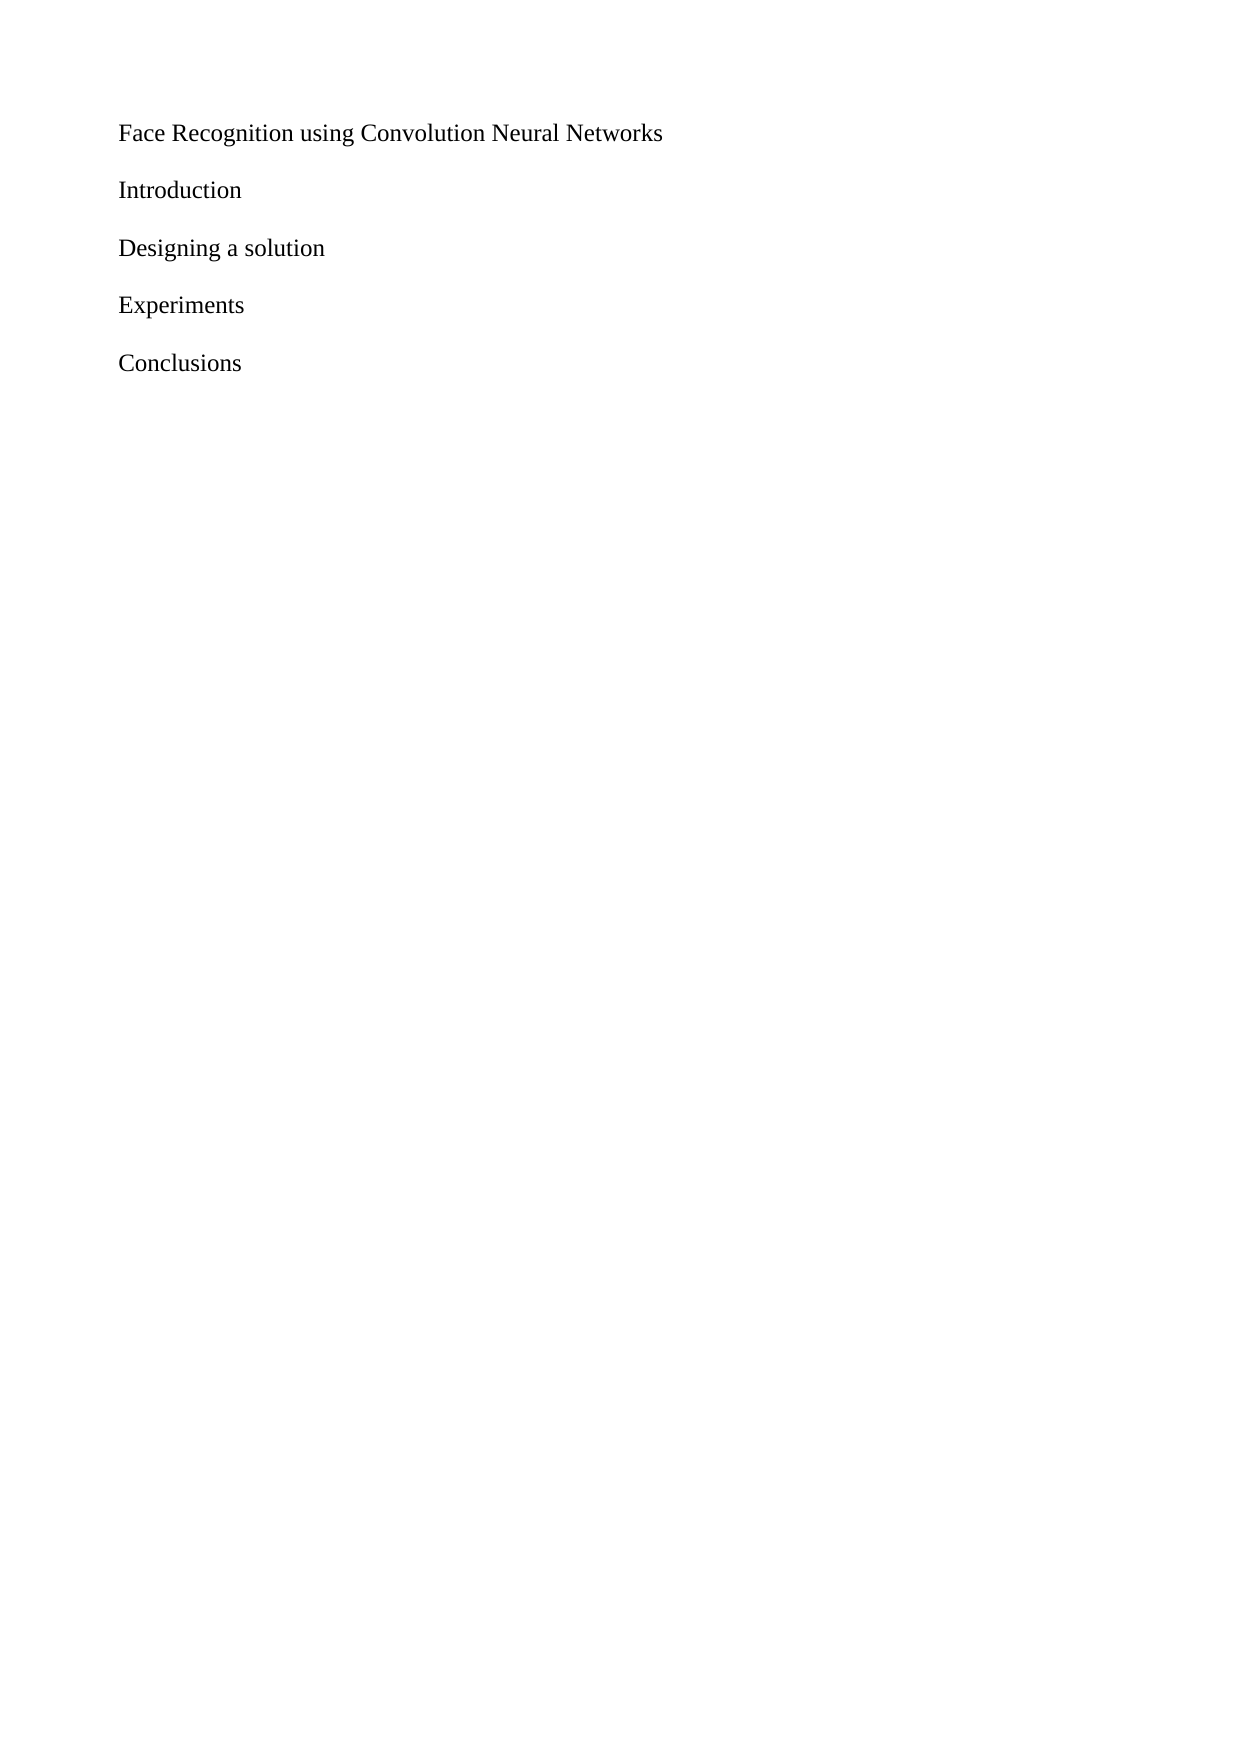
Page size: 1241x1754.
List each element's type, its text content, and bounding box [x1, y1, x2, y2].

text Designing a solution [118, 233, 1122, 262]
text Conclusions [118, 348, 1122, 377]
text Experiments [118, 291, 1122, 319]
text Introduction [118, 176, 1122, 204]
text Face Recognition using Convolution Neural Networks [118, 118, 1122, 147]
